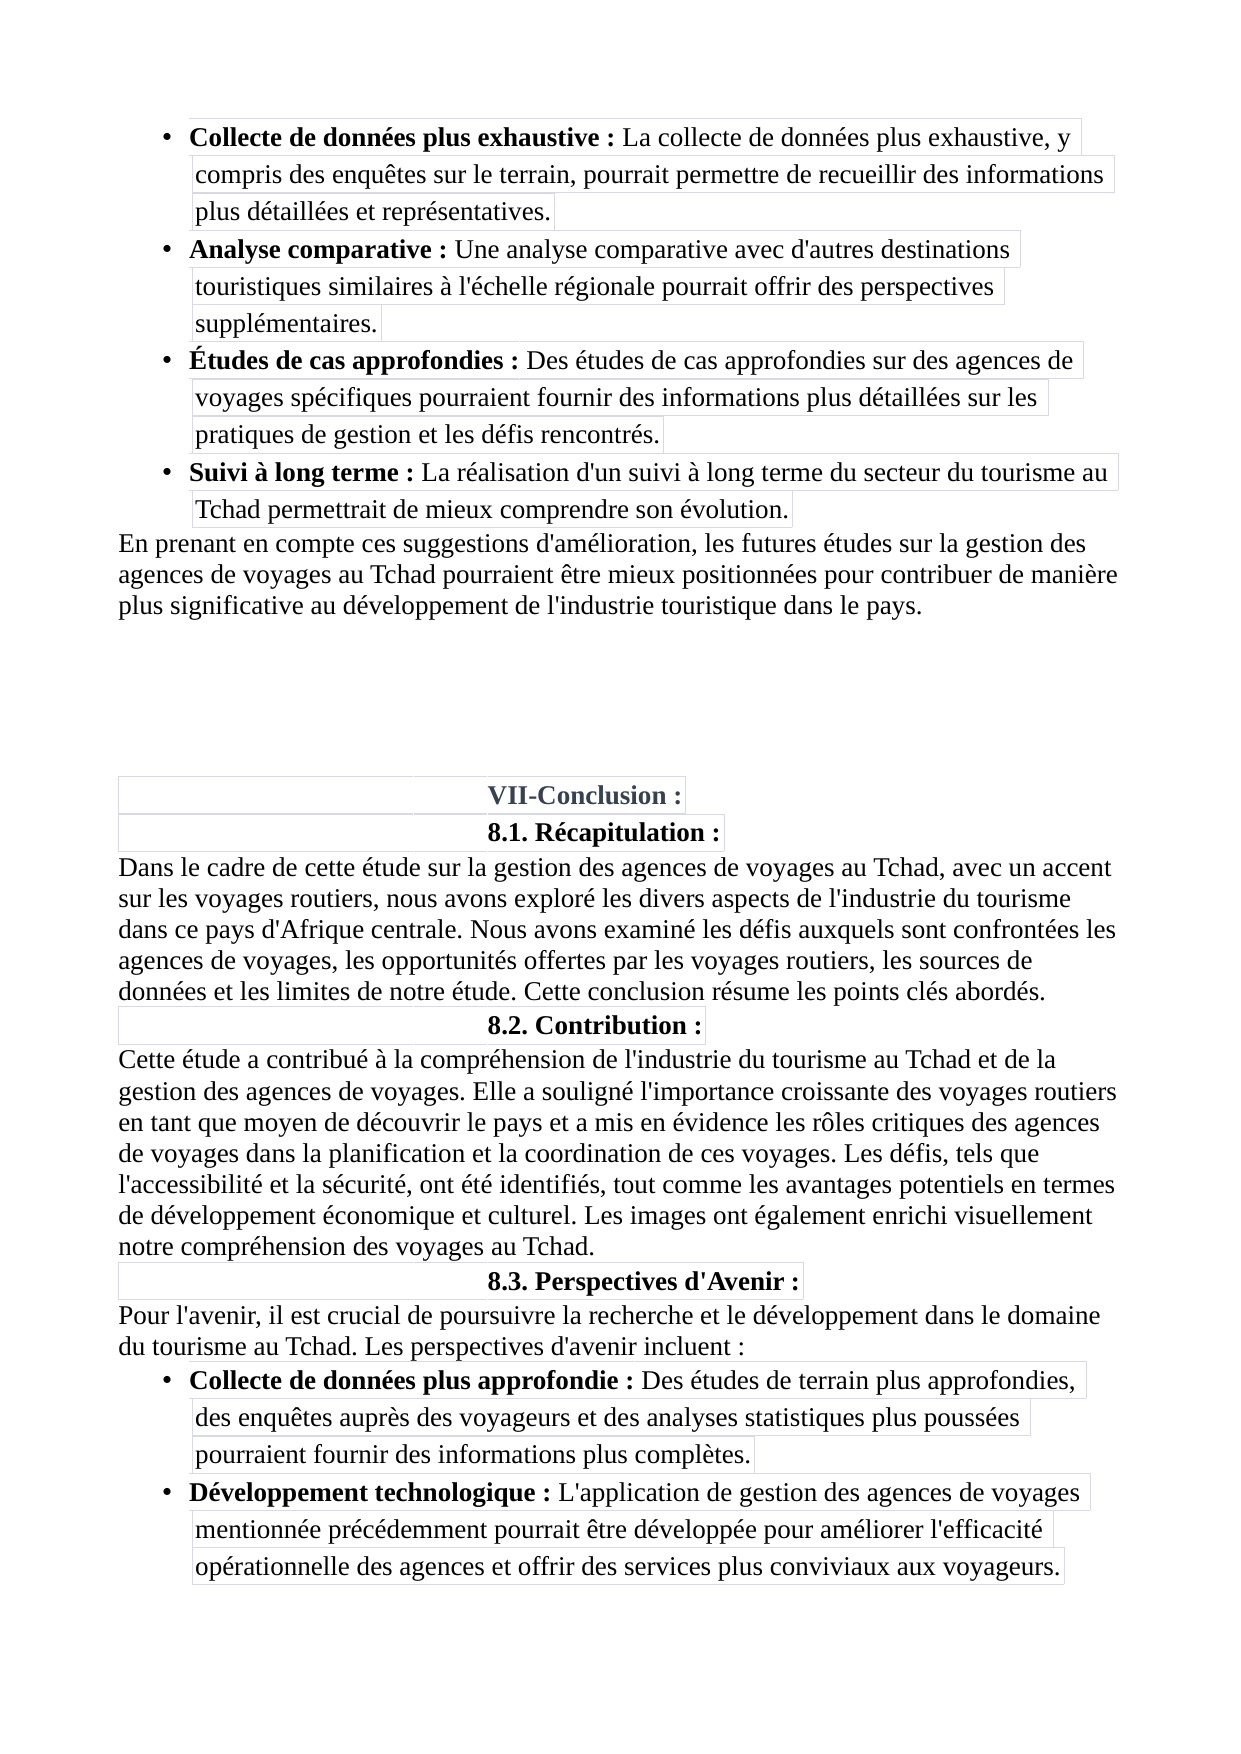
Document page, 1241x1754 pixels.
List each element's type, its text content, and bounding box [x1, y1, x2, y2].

text [804, 1262, 1122, 1299]
list Collecte de données plus exhaustive : La collecte de données plus exhaustive, y compris des enquêtes sur le terrain, pourrait permettre de recueillir des informations plus détaillées et représentatives. [162, 118, 1081, 230]
text En prenant en compte ces suggestions d'amélioration, les futures études sur la gestion des agences de voyages au Tchad pourraient être mieux positionnées pour contribuer de manière plus significative au développement de l'industrie touristique dans le pays. [118, 527, 1122, 621]
text Dans le cadre de cette étude sur la gestion des agences de voyages au Tchad, avec un accent sur les voyages routiers, nous avons exploré les divers aspects de l'industrie du tourisme dans ce pays d'Afrique centrale. Nous avons examiné les défis auxquels sont confrontées les agences de voyages, les opportunités offertes par les voyages routiers, les sources de données et les limites de notre étude. Cette conclusion résume les points clés abordés. [118, 851, 1122, 1006]
list Collecte de données plus exhaustive : La collecte de données plus exhaustive, y compris des enquêtes sur le terrain, pourrait permettre de recueillir des informations plus détaillées et représentatives. [193, 194, 554, 230]
list Développement technologique : L'application de gestion des agences de voyages mentionnée précédemment pourrait être développée pour améliorer l'efficacité opérationnelle des agences et offrir des services plus conviviaux aux voyageurs. [1054, 1473, 1122, 1584]
text VII-Conclusion : [119, 777, 685, 813]
list Analyse comparative : Une analyse comparative avec d'autres destinations touristiques similaires à l'échelle régionale pourrait offrir des perspectives supplémentaires. [193, 268, 1004, 304]
list Analyse comparative : Une analyse comparative avec d'autres destinations touristiques similaires à l'échelle régionale pourrait offrir des perspectives supplémentaires. [193, 305, 381, 341]
text 8.3. Perspectives d'Avenir : [119, 1263, 803, 1299]
list Collecte de données plus exhaustive : La collecte de données plus exhaustive, y compris des enquêtes sur le terrain, pourrait permettre de recueillir des informations plus détaillées et représentatives. [193, 156, 1114, 192]
list Études de cas approfondies : Des études de cas approfondies sur des agences de voyages spécifiques pourraient fournir des informations plus détaillées sur les pratiques de gestion et les défis rencontrés. [664, 341, 1122, 453]
text [706, 1006, 1122, 1044]
list Développement technologique : L'application de gestion des agences de voyages mentionnée précédemment pourrait être développée pour améliorer l'efficacité opérationnelle des agences et offrir des services plus conviviaux aux voyageurs. [162, 1473, 1090, 1584]
text 8.1. Récapitulation : [119, 815, 724, 851]
list Études de cas approfondies : Des études de cas approfondies sur des agences de voyages spécifiques pourraient fournir des informations plus détaillées sur les pratiques de gestion et les défis rencontrés. [162, 341, 1083, 453]
text Cette étude a contribué à la compréhension de l'industrie du tourisme au Tchad et de la gestion des agences de voyages. Elle a souligné l'importance croissante des voyages routiers en tant que moyen de découvrir le pays et a mis en évidence les rôles critiques des agences de voyages dans la planification et la coordination de ces voyages. Les défis, tels que l'accessibilité et la sécurité, ont été identifiés, tout comme les avantages potentiels en termes de développement économique et culturel. Les images ont également enrichi visuellement notre compréhension des voyages au Tchad. [118, 1044, 1122, 1262]
list Suivi à long terme : La réalisation d'un suivi à long terme du secteur du tourisme au Tchad permettrait de mieux comprendre son évolution. [193, 491, 792, 527]
list Analyse comparative : Une analyse comparative avec d'autres destinations touristiques similaires à l'échelle régionale pourrait offrir des perspectives supplémentaires. [382, 230, 1122, 341]
list Études de cas approfondies : Des études de cas approfondies sur des agences de voyages spécifiques pourraient fournir des informations plus détaillées sur les pratiques de gestion et les défis rencontrés. [193, 380, 1048, 415]
list Collecte de données plus approfondie : Des études de terrain plus approfondies, des enquêtes auprès des voyageurs et des analyses statistiques plus poussées pourraient fournir des informations plus complètes. [162, 1361, 1122, 1473]
list Développement technologique : L'application de gestion des agences de voyages mentionnée précédemment pourrait être développée pour améliorer l'efficacité opérationnelle des agences et offrir des services plus conviviaux aux voyageurs. [193, 1548, 1064, 1584]
text [725, 813, 1122, 851]
list Suivi à long terme : La réalisation d'un suivi à long terme du secteur du tourisme au Tchad permettrait de mieux comprendre son évolution. [162, 453, 1118, 527]
text 8.2. Contribution : [119, 1007, 705, 1044]
list Développement technologique : L'application de gestion des agences de voyages mentionnée précédemment pourrait être développée pour améliorer l'efficacité opérationnelle des agences et offrir des services plus conviviaux aux voyageurs. [193, 1511, 1053, 1547]
list Études de cas approfondies : Des études de cas approfondies sur des agences de voyages spécifiques pourraient fournir des informations plus détaillées sur les pratiques de gestion et les défis rencontrés. [193, 417, 663, 453]
text Pour l'avenir, il est crucial de poursuivre la recherche et le développement dans le domaine du tourisme au Tchad. Les perspectives d'avenir incluent : [118, 1299, 1122, 1361]
list Analyse comparative : Une analyse comparative avec d'autres destinations touristiques similaires à l'échelle régionale pourrait offrir des perspectives supplémentaires. [162, 230, 1020, 341]
list Collecte de données plus exhaustive : La collecte de données plus exhaustive, y compris des enquêtes sur le terrain, pourrait permettre de recueillir des informations plus détaillées et représentatives. [555, 118, 1122, 230]
text [686, 776, 1122, 813]
list Suivi à long terme : La réalisation d'un suivi à long terme du secteur du tourisme au Tchad permettrait de mieux comprendre son évolution. [793, 453, 1122, 527]
